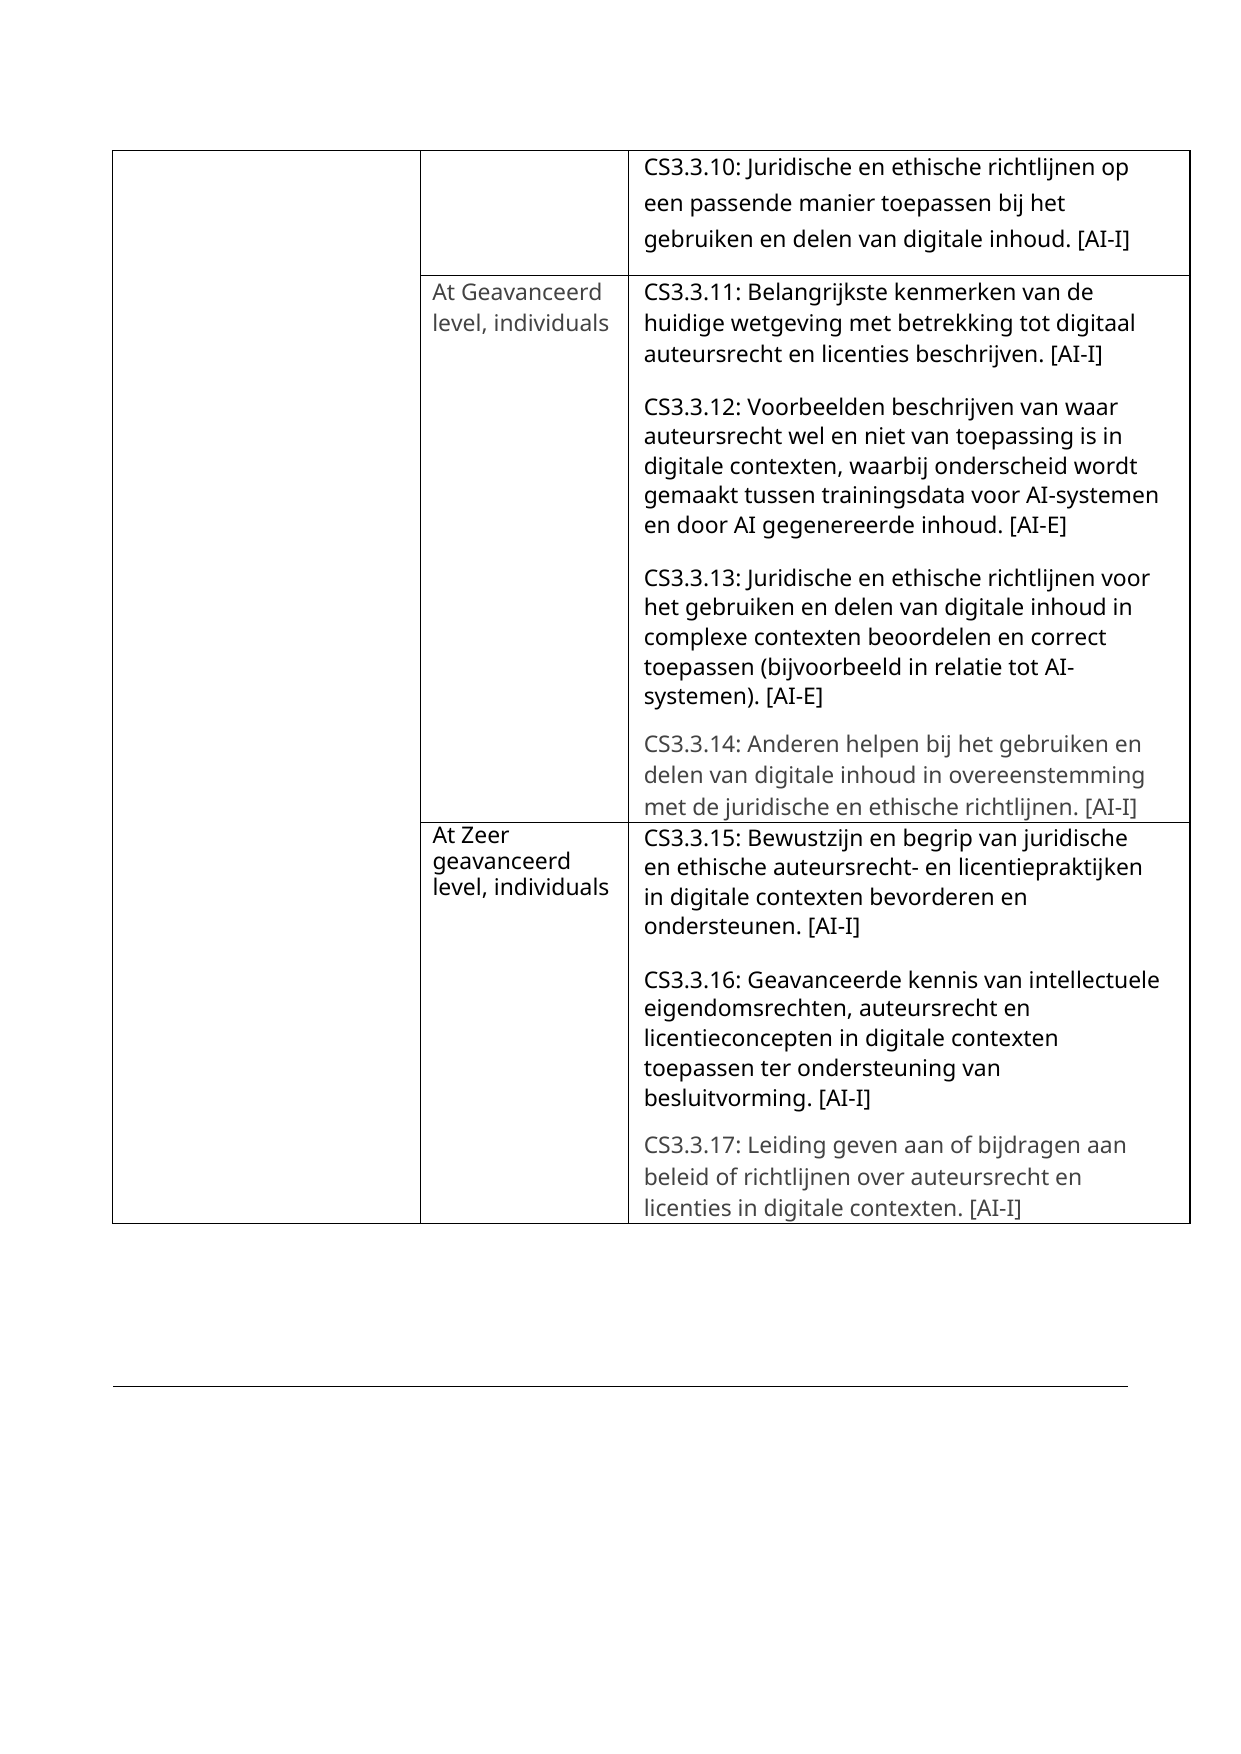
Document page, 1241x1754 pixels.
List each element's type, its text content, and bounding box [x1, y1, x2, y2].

table_cell [421, 151, 628, 275]
table_cell CS3.3.15: Bewustzijn en begrip van juridische en ethische auteursrecht- en licentiepraktijken in digitale contexten bevorderen en ondersteunen. [AI-I] CS3.3.16: Geavanceerde kennis van intellectuele eigendomsrechten, auteursrecht en licentieconcepten in digitale contexten toepassen ter ondersteuning van besluitvorming. [AI-I] CS3.3.17: Leiding geven aan of bijdragen aan beleid of richtlijnen over auteursrecht en licenties in digitale contexten. [AI-I] [629, 823, 1189, 1223]
table_cell At Geavanceerd level, individuals [421, 276, 628, 822]
table_header [113, 151, 420, 1223]
table_cell CS3.3.10: Juridische en ethische richtlijnen op een passende manier toepassen bij het gebruiken en delen van digitale inhoud. [AI-I] [629, 151, 1189, 275]
table_cell At Zeer geavanceerd level, individuals [421, 823, 628, 1223]
table_cell CS3.3.11: Belangrijkste kenmerken van de huidige wetgeving met betrekking tot digitaal auteursrecht en licenties beschrijven. [AI-I] CS3.3.12: Voorbeelden beschrijven van waar auteursrecht wel en niet van toepassing is in digitale contexten, waarbij onderscheid wordt gemaakt tussen trainingsdata voor AI-systemen en door AI gegenereerde inhoud. [AI-E] CS3.3.13: Juridische en ethische richtlijnen voor het gebruiken en delen van digitale inhoud in complexe contexten beoordelen en correct toepassen (bijvoorbeeld in relatie tot AI-systemen). [AI-E] CS3.3.14: Anderen helpen bij het gebruiken en delen van digitale inhoud in overeenstemming met de juridische en ethische richtlijnen. [AI-I] [629, 276, 1189, 822]
